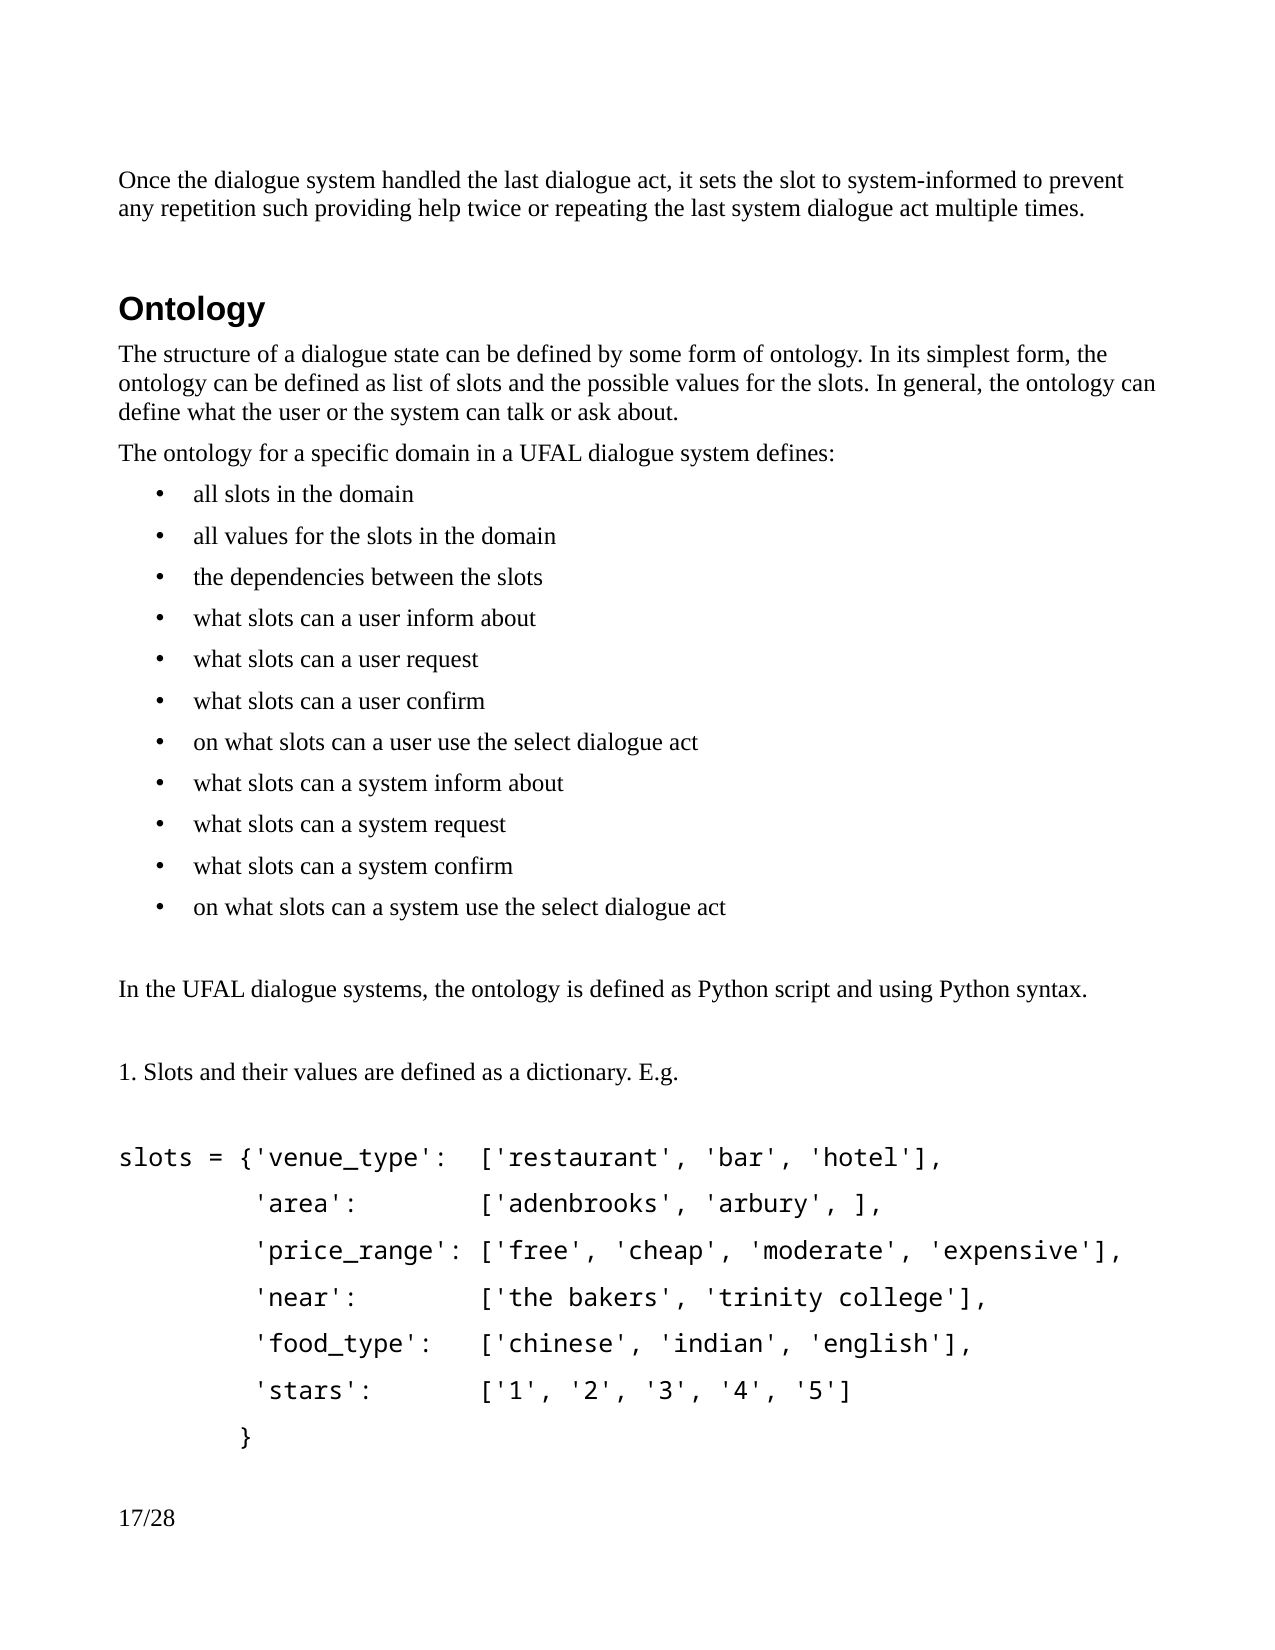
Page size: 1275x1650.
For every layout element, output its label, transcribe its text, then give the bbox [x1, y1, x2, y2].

list what slots can a system confirm [156, 851, 1157, 879]
list the dependencies between the slots [156, 562, 1157, 591]
text In the UFAL dialogue systems, the ontology is defined as Python script and using Python syntax. [118, 974, 1157, 1003]
list all slots in the domain [156, 479, 1157, 508]
text slots = {'venue_type': ['restaurant', 'bar', 'hotel'], [118, 1139, 1157, 1174]
subtitle Ontology [118, 288, 1157, 327]
text 'stars': ['1', '2', '3', '4', '5'] [118, 1372, 1157, 1406]
text The structure of a dialogue state can be defined by some form of ontology. In its simplest form, the ontology can be defined as list of slots and the possible values for the slots. In general, the ontology can define what the user or the system can talk or ask about. [118, 339, 1157, 426]
list what slots can a user inform about [156, 603, 1157, 632]
text The ontology for a specific domain in a UFAL dialogue system defines: [118, 438, 1157, 467]
text 'area': ['adenbrooks', 'arbury', ], [118, 1186, 1157, 1220]
list what slots can a user request [156, 644, 1157, 673]
text 'food_type': ['chinese', 'indian', 'english'], [118, 1326, 1157, 1360]
list on what slots can a user use the select dialogue act [156, 727, 1157, 756]
list all values for the slots in the domain [156, 521, 1157, 549]
text 'near': ['the bakers', 'trinity college'], [118, 1279, 1157, 1313]
text } [118, 1419, 1157, 1453]
list what slots can a system inform about [156, 768, 1157, 797]
text 'price_range': ['free', 'cheap', 'moderate', 'expensive'], [118, 1233, 1157, 1267]
text 1. Slots and their values are defined as a dictionary. E.g. [118, 1057, 1157, 1086]
text Once the dialogue system handled the last dialogue act, it sets the slot to system-informed to prevent any repetition such providing help twice or repeating the last system dialogue act multiple times. [118, 165, 1157, 222]
list on what slots can a system use the select dialogue act [156, 892, 1157, 921]
list what slots can a user confirm [156, 686, 1157, 714]
list what slots can a system request [156, 809, 1157, 838]
